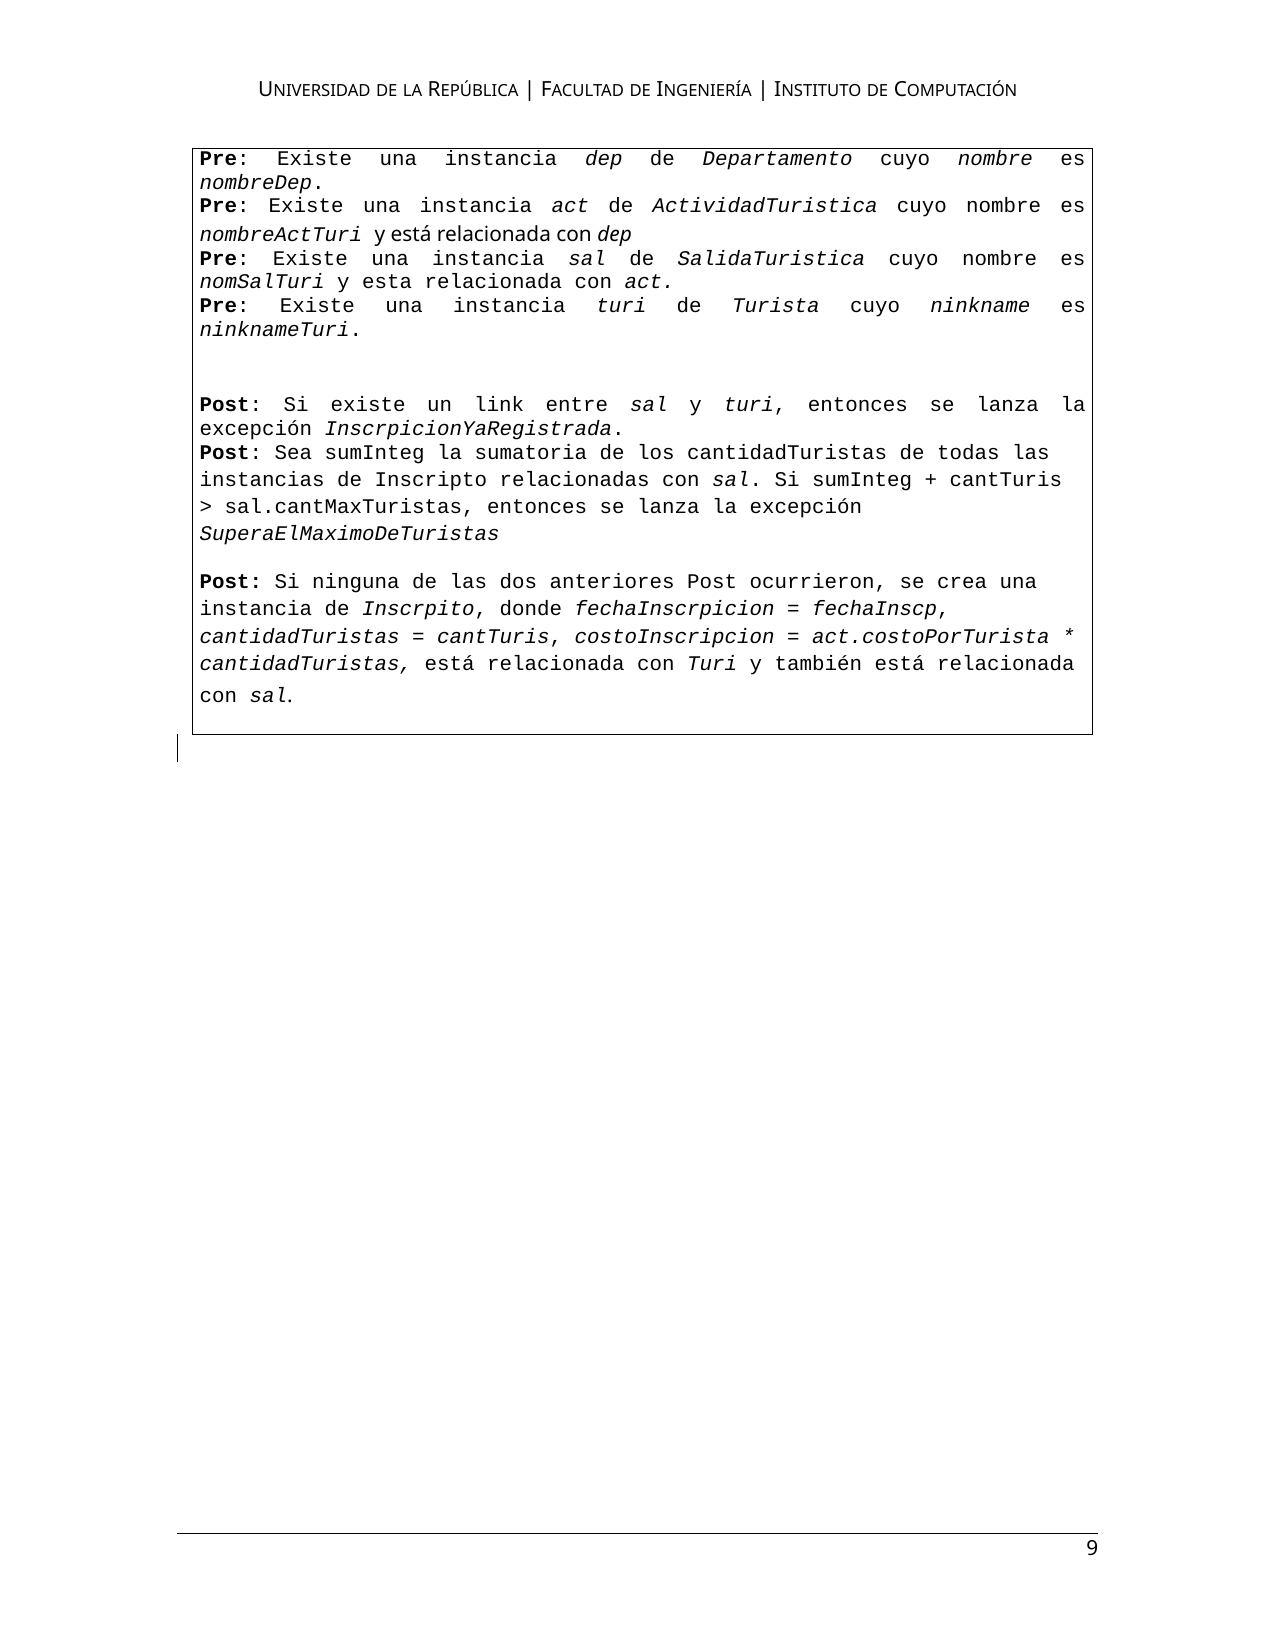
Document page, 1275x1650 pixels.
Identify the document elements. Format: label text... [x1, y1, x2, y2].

table_header Pre: Existe una instancia dep de Departamento cuyo nombre es nombreDep. Pre: Existe una instancia act de ActividadTuristica cuyo nombre es nombreActTuri y está relacionada con dep Pre: Existe una instancia sal de SalidaTuristica cuyo nombre es nomSalTuri y esta relacionada con act. Pre: Existe una instancia turi de Turista cuyo ninkname es ninknameTuri. Post: Si existe un link entre sal y turi, entonces se lanza la excepción InscrpicionYaRegistrada. Post: Sea sumInteg la sumatoria de los cantidadTuristas de todas las instancias de Inscripto relacionadas con sal. Si sumInteg + cantTuris > sal.cantMaxTuristas, entonces se lanza la excepción SuperaElMaximoDeTuristas Post: Si ninguna de las dos anteriores Post ocurrieron, se crea una instancia de Inscrpito, donde fechaInscrpicion = fechaInscp, cantidadTuristas = cantTuris, costoInscripcion = act.costoPorTurista * cantidadTuristas, está relacionada con Turi y también está relacionada con sal. [193, 149, 1092, 733]
